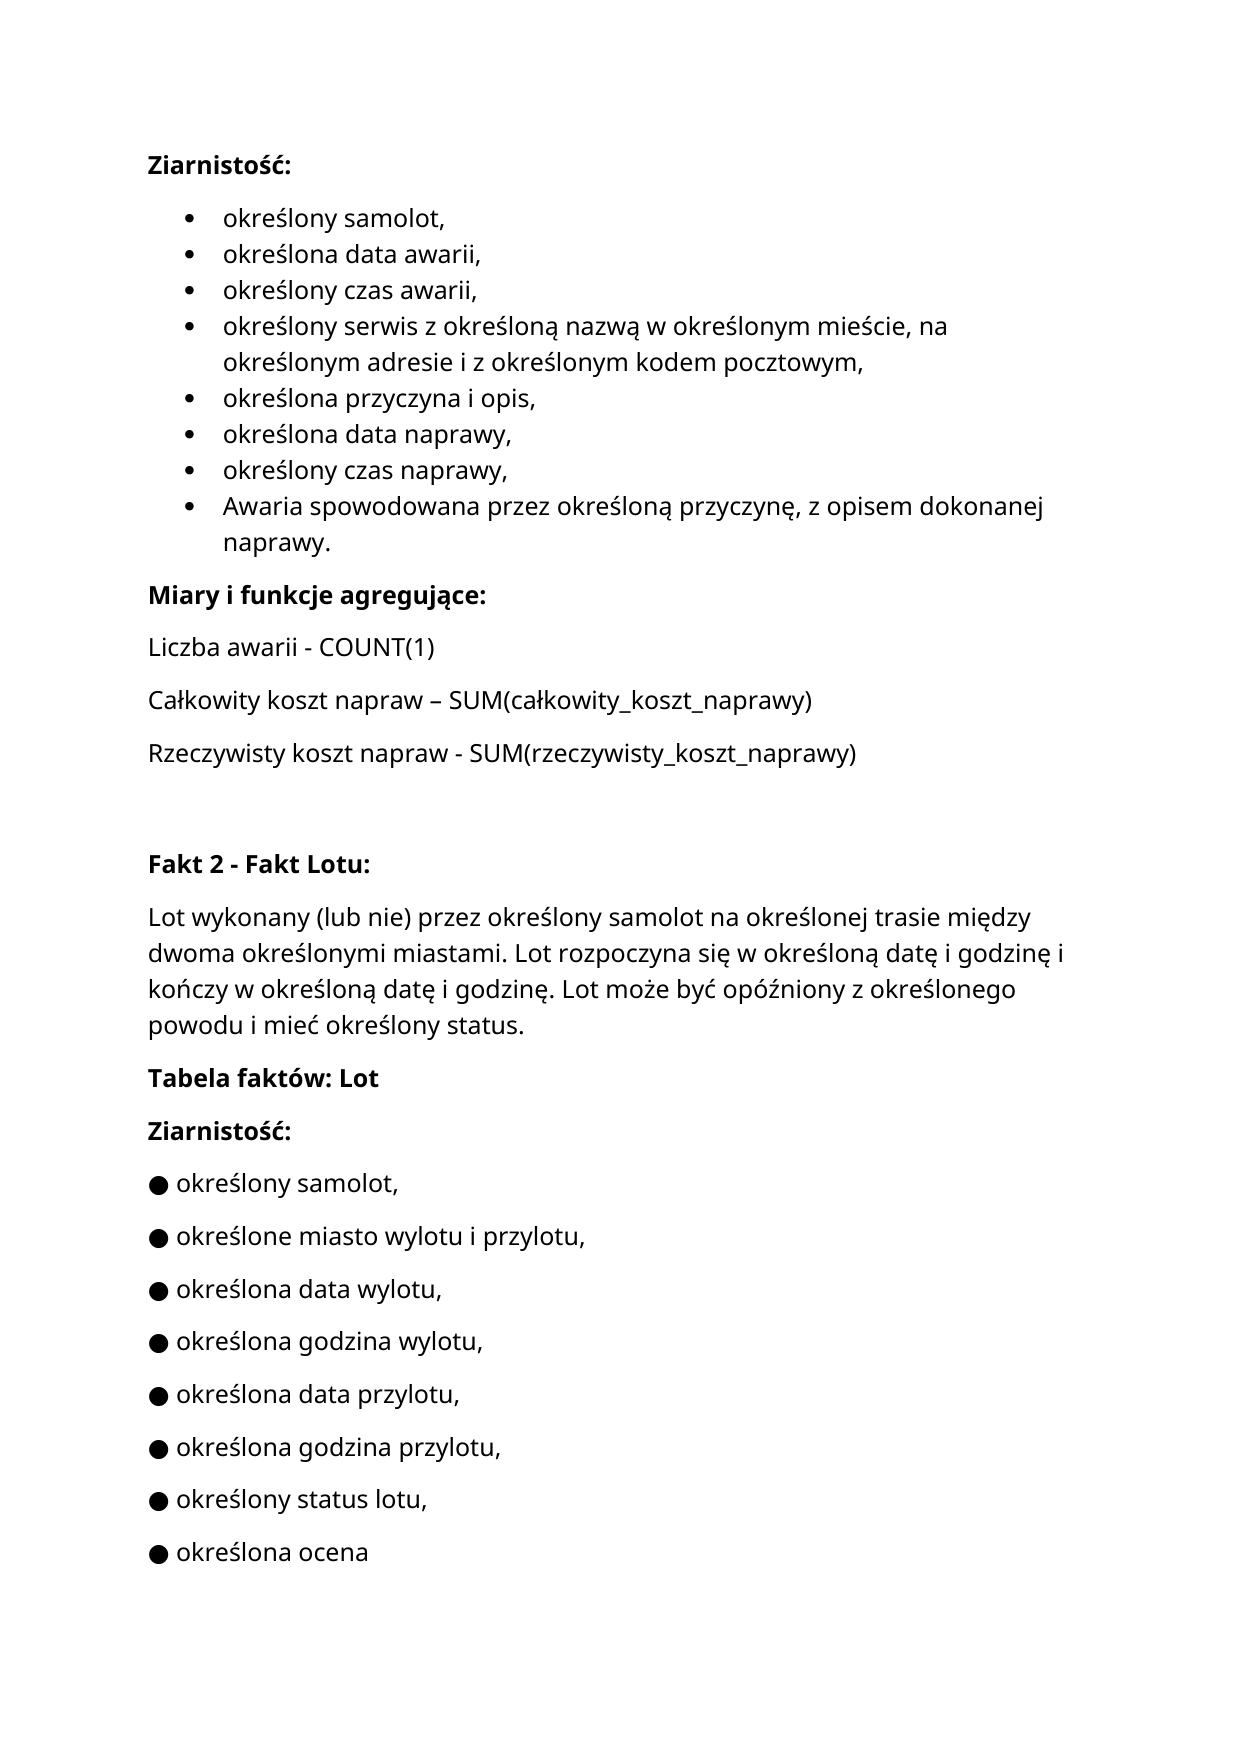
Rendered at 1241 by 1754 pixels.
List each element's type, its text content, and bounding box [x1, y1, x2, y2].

text Fakt 2 - Fakt Lotu: [148, 847, 1093, 881]
text ● określony status lotu, [148, 1482, 1093, 1516]
list określona data naprawy, [185, 417, 1093, 451]
text Miary i funkcje agregujące: [148, 577, 1093, 611]
list określona data awarii, [185, 236, 1093, 270]
text Rzeczywisty koszt napraw - SUM(rzeczywisty_koszt_naprawy) [148, 736, 1093, 769]
text Ziarnistość: [148, 1113, 1093, 1147]
list określony serwis z określoną nazwą w określonym mieście, na określonym adresie i z określonym kodem pocztowym, [185, 308, 1093, 378]
text ● określona ocena [148, 1535, 1093, 1569]
text Ziarnistość: [148, 148, 1093, 182]
list określony czas naprawy, [185, 453, 1093, 487]
list określony czas awarii, [185, 272, 1093, 306]
text Całkowity koszt napraw – SUM(całkowity_koszt_naprawy) [148, 683, 1093, 717]
text ● określona data przylotu, [148, 1377, 1093, 1411]
text ● określona godzina wylotu, [148, 1324, 1093, 1358]
list określona przyczyna i opis, [185, 381, 1093, 414]
text ● określona data wylotu, [148, 1271, 1093, 1305]
text ● określona godzina przylotu, [148, 1429, 1093, 1463]
text ● określone miasto wylotu i przylotu, [148, 1218, 1093, 1253]
text ● określony samolot, [148, 1166, 1093, 1200]
text Lot wykonany (lub nie) przez określony samolot na określonej trasie między dwoma określonymi miastami. Lot rozpoczyna się w określoną datę i godzinę i kończy w określoną datę i godzinę. Lot może być opóźniony z określonego powodu i mieć określony status. [148, 899, 1093, 1042]
text Liczba awarii - COUNT(1) [148, 630, 1093, 664]
list Awaria spowodowana przez określoną przyczynę, z opisem dokonanej naprawy. [185, 489, 1093, 559]
text Tabela faktów: Lot [148, 1060, 1093, 1094]
list określony samolot, [185, 200, 1093, 234]
